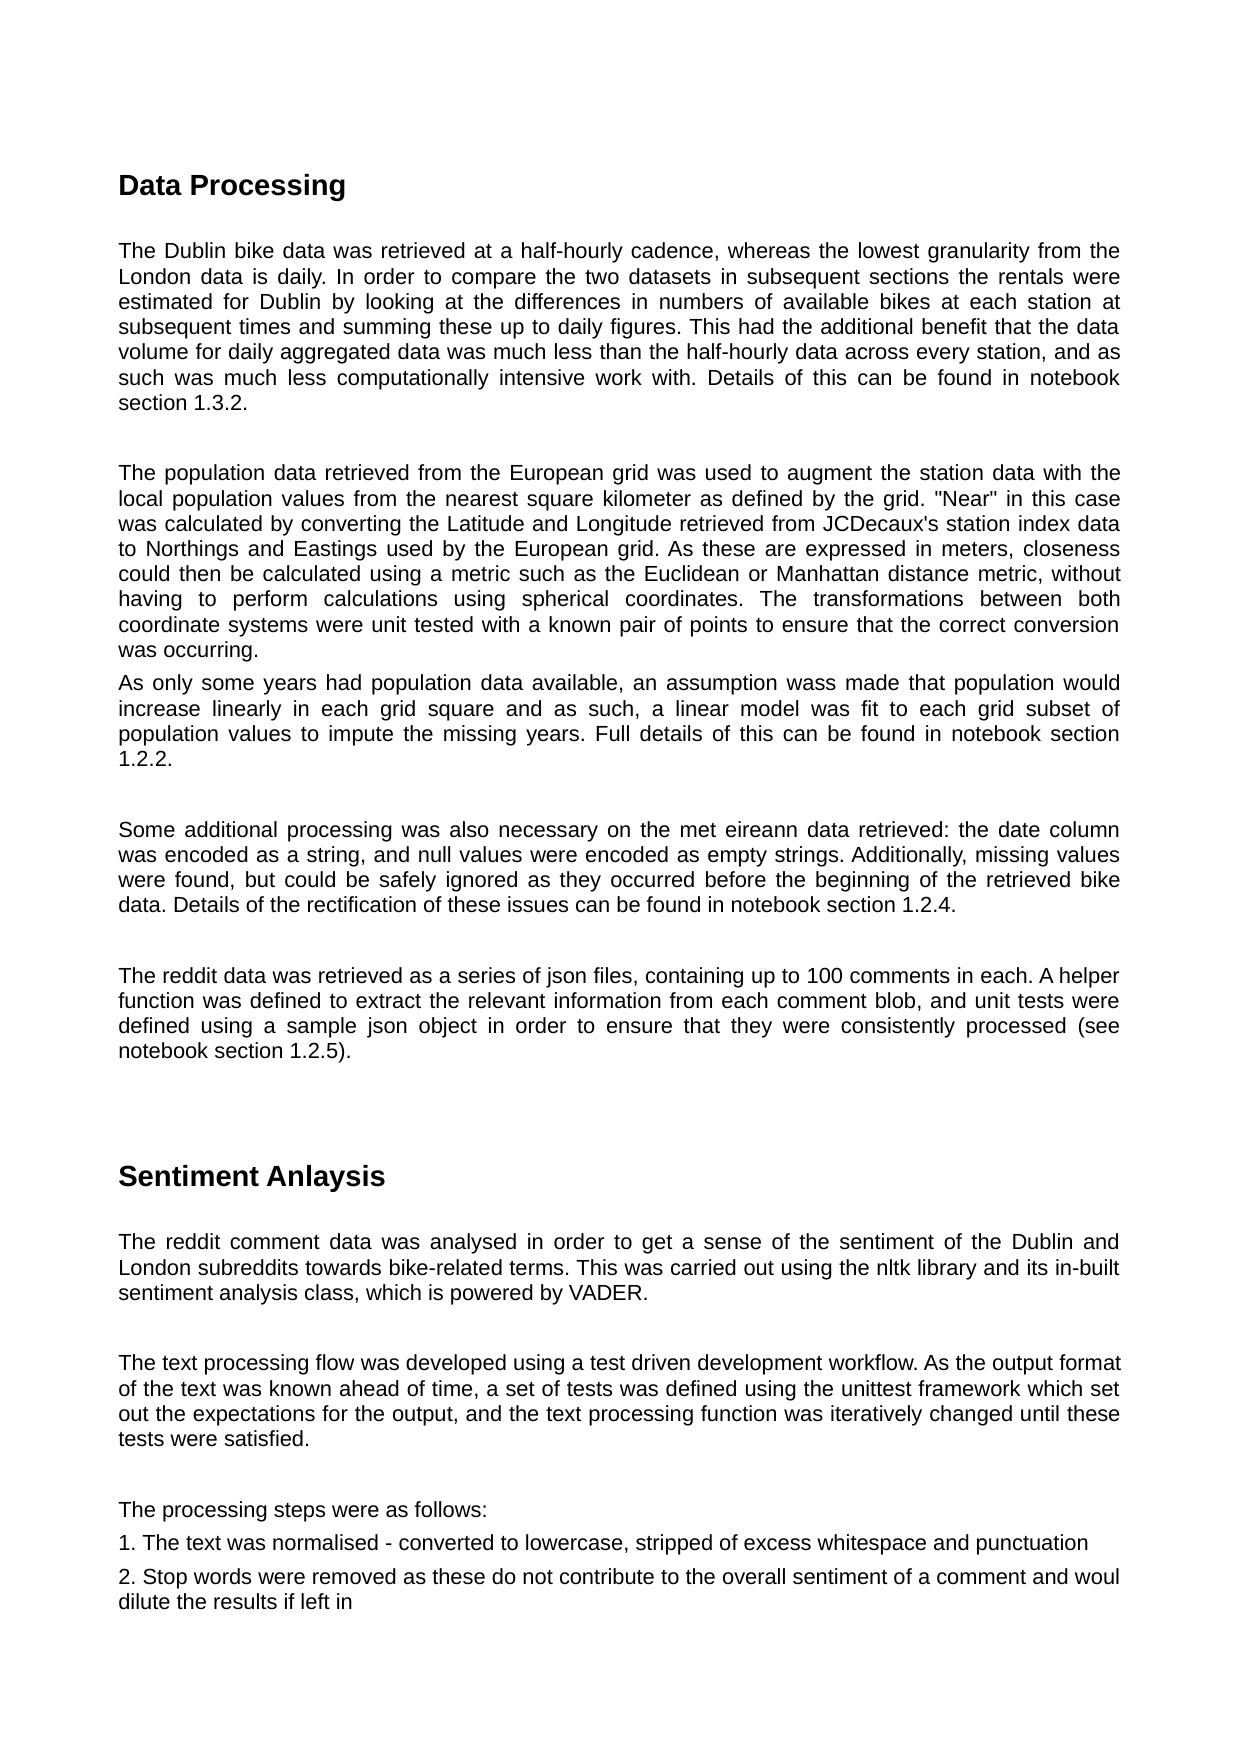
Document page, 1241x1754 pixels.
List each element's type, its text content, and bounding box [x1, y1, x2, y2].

text The reddit comment data was analysed in order to get a sense of the sentiment of the Dublin and London subreddits towards bike-related terms. This was carried out using the nltk library and its in-built sentiment analysis class, which is powered by VADER. [118, 1229, 1122, 1305]
text Some additional processing was also necessary on the met eireann data retrieved: the date column was encoded as a string, and null values were encoded as empty strings. Additionally, missing values were found, but could be safely ignored as they occurred before the beginning of the retrieved bike data. Details of the rectification of these issues can be found in notebook section 1.2.4. [118, 816, 1122, 917]
subtitle Data Processing [118, 168, 1122, 201]
text The reddit data was retrieved as a series of json files, containing up to 100 comments in each. A helper function was defined to extract the relevant information from each comment blob, and unit tests were defined using a sample json object in order to ensure that they were consistently processed (see notebook section 1.2.5). [118, 963, 1122, 1063]
text The text processing flow was developed using a test driven development workflow. As the output format of the text was known ahead of time, a set of tests was defined using the unittest framework which set out the expectations for the output, and the text processing function was iteratively changed until these tests were satisfied. [118, 1350, 1122, 1451]
text The Dublin bike data was retrieved at a half-hourly cadence, whereas the lowest granularity from the London data is daily. In order to compare the two datasets in subsequent sections the rentals were estimated for Dublin by looking at the differences in numbers of available bikes at each station at subsequent times and summing these up to daily figures. This had the additional benefit that the data volume for daily aggregated data was much less than the half-hourly data across every station, and as such was much less computationally intensive work with. Details of this can be found in notebook section 1.3.2. [118, 238, 1122, 415]
text The population data retrieved from the European grid was used to augment the station data with the local population values from the nearest square kilometer as defined by the grid. "Near" in this case was calculated by converting the Latitude and Longitude retrieved from JCDecaux's station index data to Northings and Eastings used by the European grid. As these are expressed in meters, closeness could then be calculated using a metric such as the Euclidean or Manhattan distance metric, without having to perform calculations using spherical coordinates. The transformations between both coordinate systems were unit tested with a known pair of points to ensure that the correct conversion was occurring. [118, 460, 1122, 662]
text 2. Stop words were removed as these do not contribute to the overall sentiment of a comment and woul dilute the results if left in [118, 1563, 1122, 1614]
text As only some years had population data available, an assumption wass made that population would increase linearly in each grid square and as such, a linear model was fit to each grid subset of population values to impute the missing years. Full details of this can be found in notebook section 1.2.2. [118, 670, 1122, 771]
text The processing steps were as follows: [118, 1496, 1122, 1522]
text 1. The text was normalised - converted to lowercase, stripped of excess whitespace and punctuation [118, 1530, 1122, 1555]
subtitle Sentiment Anlaysis [118, 1158, 1122, 1192]
